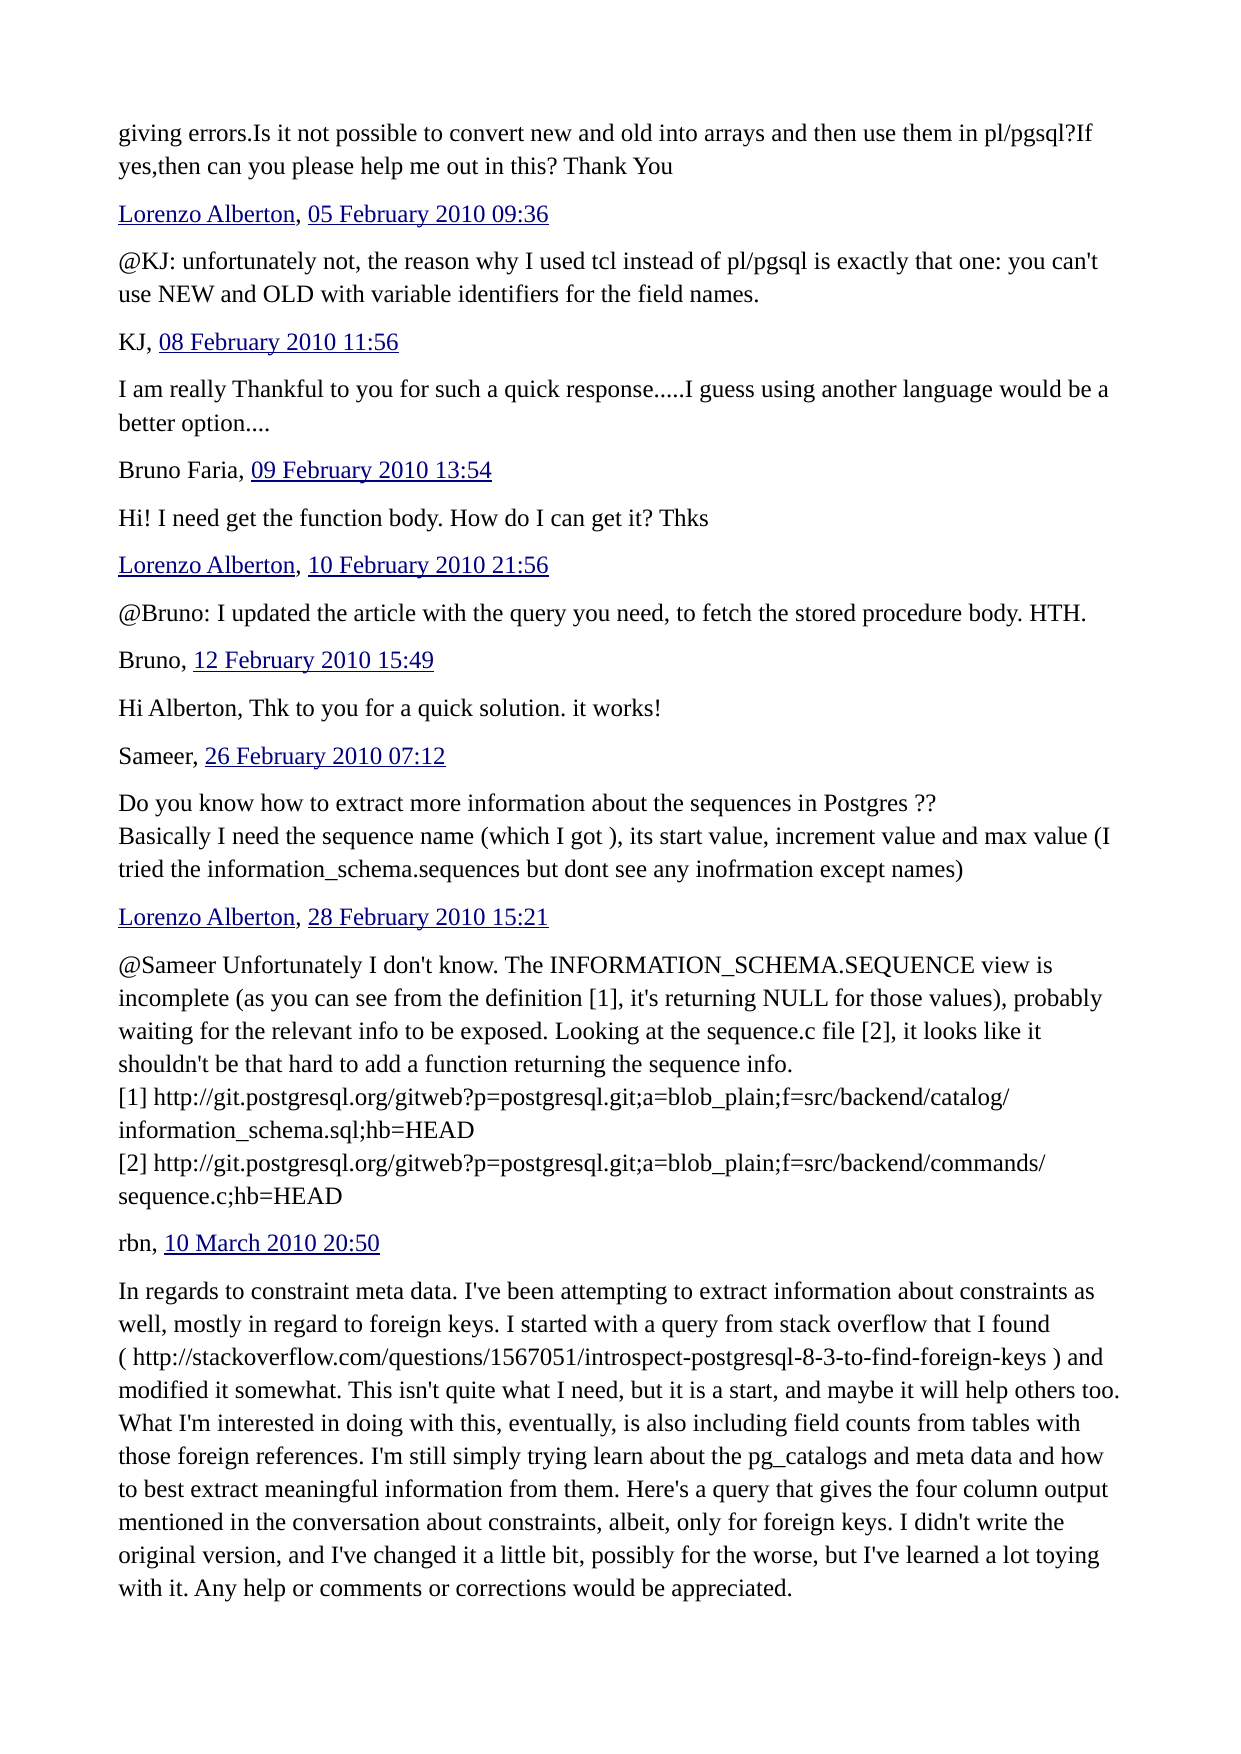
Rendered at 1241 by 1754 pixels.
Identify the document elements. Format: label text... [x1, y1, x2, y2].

text I am really Thankful to you for such a quick response.....I guess using another language would be a better option.... [118, 374, 1122, 436]
text @Sameer Unfortunately I don't know. The INFORMATION_SCHEMA.SEQUENCE view is incomplete (as you can see from the definition [1], it's returning NULL for those values), probably waiting for the relevant info to be exposed. Looking at the sequence.c file [2], it looks like it shouldn't be that hard to add a function returning the sequence info. [1] http://git.postgresql.org/gitweb?p=postgresql.git;a=blob_plain;f=src/backend/catalog/information_schema.sql;hb=HEAD [2] http://git.postgresql.org/gitweb?p=postgresql.git;a=blob_plain;f=src/backend/commands/sequence.c;hb=HEAD [118, 950, 1122, 1209]
text KJ, 08 February 2010 11:56 [118, 327, 1122, 356]
text In regards to constraint meta data. I've been attempting to extract information about constraints as well, mostly in regard to foreign keys. I started with a query from stack overflow that I found ( http://stackoverflow.com/questions/1567051/introspect-postgresql-8-3-to-find-foreign-keys ) and modified it somewhat. This isn't quite what I need, but it is a start, and maybe it will help others too. What I'm interested in doing with this, eventually, is also including field counts from tables with those foreign references. I'm still simply trying learn about the pg_catalogs and meta data and how to best extract meaningful information from them. Here's a query that gives the four column output mentioned in the conversation about constraints, albeit, only for foreign keys. I didn't write the original version, and I've changed it a little bit, possibly for the worse, but I've learned a lot toying with it. Any help or comments or corrections would be appreciated. [118, 1276, 1122, 1602]
text rbn, 10 March 2010 20:50 [118, 1228, 1122, 1257]
text giving errors.Is it not possible to convert new and old into arrays and then use them in pl/pgsql?If yes,then can you please help me out in this? Thank You [118, 118, 1122, 180]
text Lorenzo Alberton, 10 February 2010 21:56 [118, 550, 1122, 579]
text Bruno, 12 February 2010 15:49 [118, 646, 1122, 674]
text Lorenzo Alberton, 28 February 2010 15:21 [118, 902, 1122, 931]
text Do you know how to extract more information about the sequences in Postgres ?? Basically I need the sequence name (which I got ), its start value, increment value and max value (I tried the information_schema.sequences but dont see any inofrmation except names) [118, 788, 1122, 883]
text Bruno Faria, 09 February 2010 13:54 [118, 455, 1122, 484]
text Hi! I need get the function body. How do I can get it? Thks [118, 503, 1122, 532]
text Hi Alberton, Thk to you for a quick solution. it works! [118, 693, 1122, 722]
text Sameer, 26 February 2010 07:12 [118, 741, 1122, 769]
text Lorenzo Alberton, 05 February 2010 09:36 [118, 199, 1122, 227]
text @KJ: unfortunately not, the reason why I used tcl instead of pl/pgsql is exactly that one: you can't use NEW and OLD with variable identifiers for the field names. [118, 246, 1122, 308]
text @Bruno: I updated the article with the query you need, to fetch the stored procedure body. HTH. [118, 598, 1122, 627]
